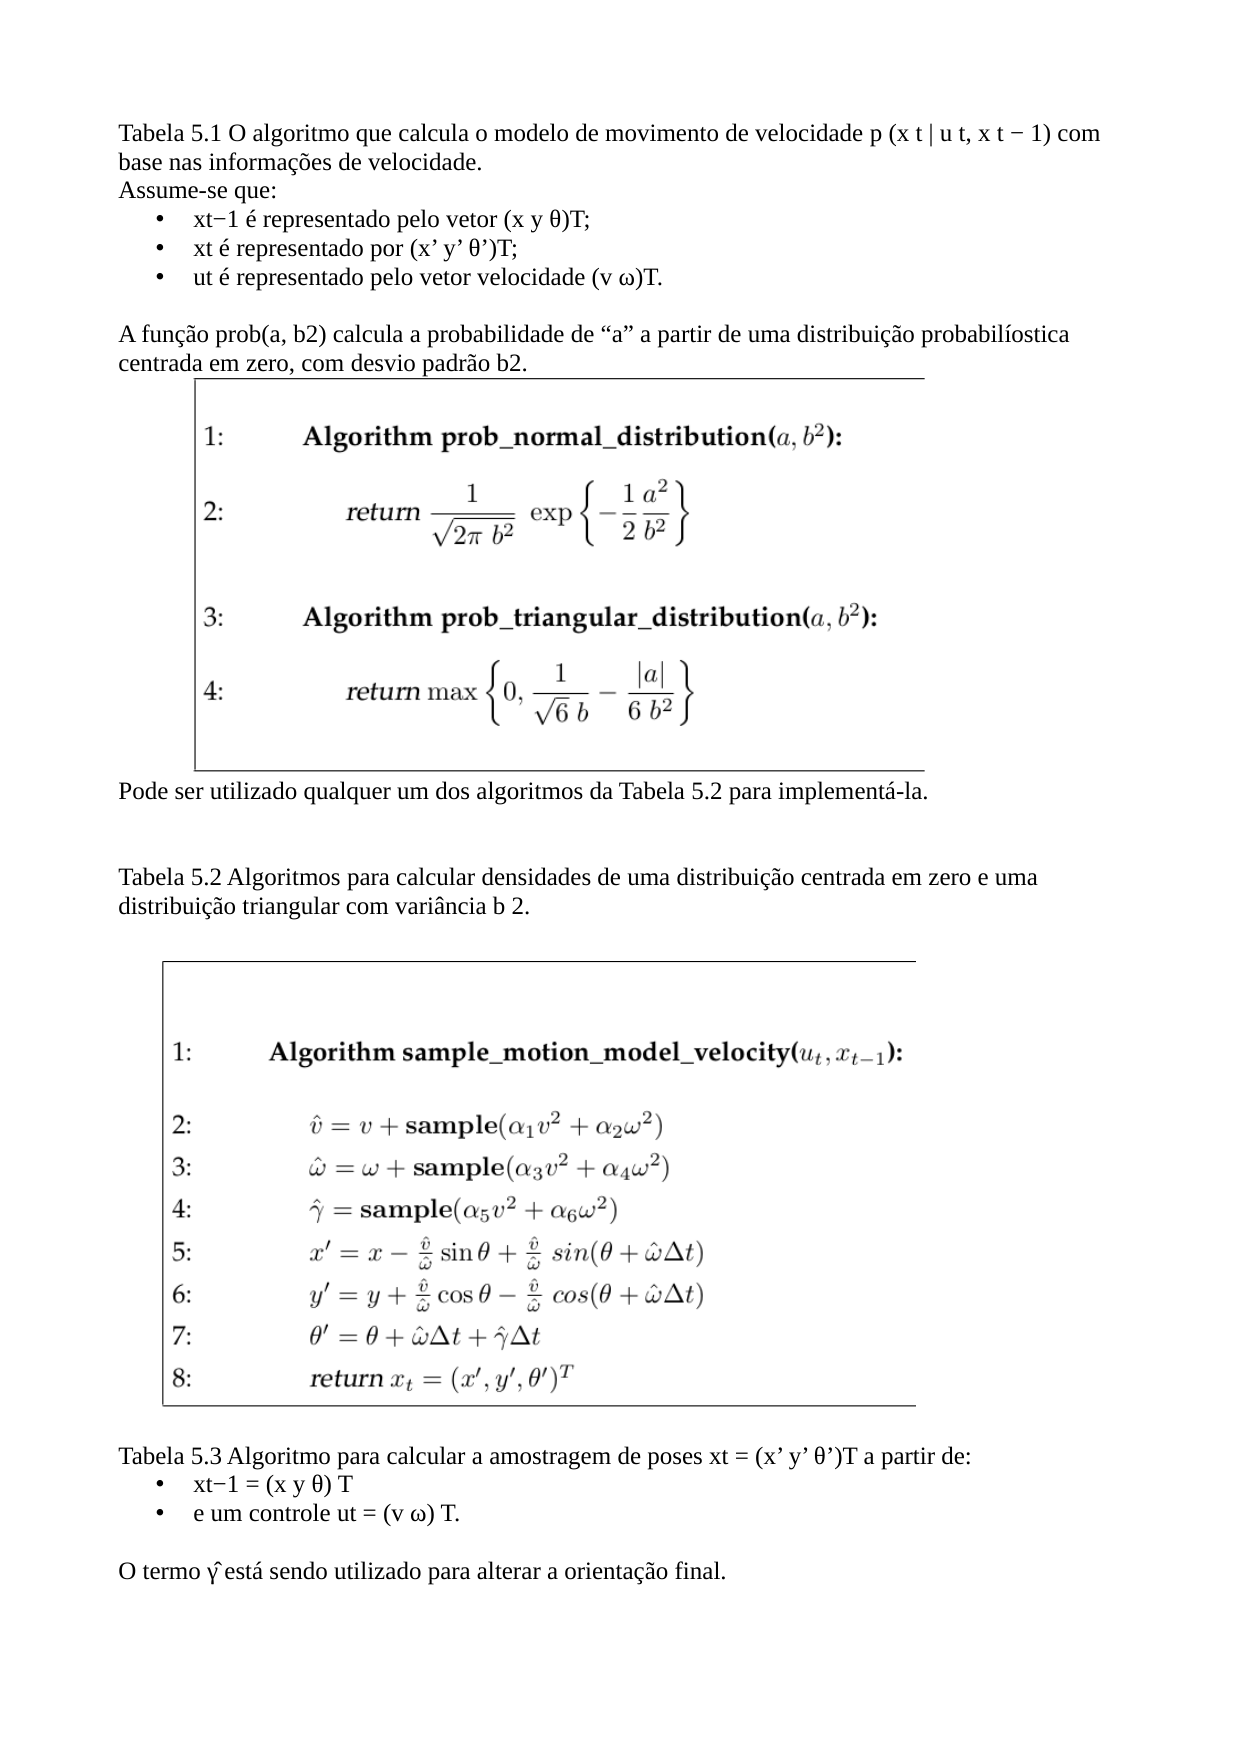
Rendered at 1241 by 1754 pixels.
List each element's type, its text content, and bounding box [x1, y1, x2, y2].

picture [159, 961, 916, 1412]
list xt−1 = (x y θ) T [156, 1469, 1122, 1498]
list xt−1 é representado pelo vetor (x y θ)T; [156, 204, 1122, 233]
picture [190, 377, 925, 776]
list ut é representado pelo vetor velocidade (v ω)T. [156, 262, 1122, 291]
text Tabela 5.1 O algoritmo que calcula o modelo de movimento de velocidade p (x t | u t, x t − 1) com base nas informações de velocidade. [118, 118, 1122, 176]
text O termo γ̂ está sendo utilizado para alterar a orientação final. [118, 1556, 1122, 1584]
text Assume-se que: [118, 176, 1122, 204]
text Pode ser utilizado qualquer um dos algoritmos da Tabela 5.2 para implementá-la. [118, 377, 1122, 804]
list e um controle ut = (v ω) T. [156, 1498, 1122, 1527]
text A função prob(a, b2) calcula a probabilidade de “a” a partir de uma distribuição probabilíostica centrada em zero, com desvio padrão b2. [118, 319, 1122, 377]
list xt é representado por (x’ y’ θ’)T; [156, 233, 1122, 262]
text Tabela 5.2 Algoritmos para calcular densidades de uma distribuição centrada em zero e uma distribuição triangular com variância b 2. [118, 862, 1122, 919]
text Tabela 5.3 Algoritmo para calcular a amostragem de poses xt = (x’ y’ θ’)T a partir de: [118, 1441, 1122, 1469]
